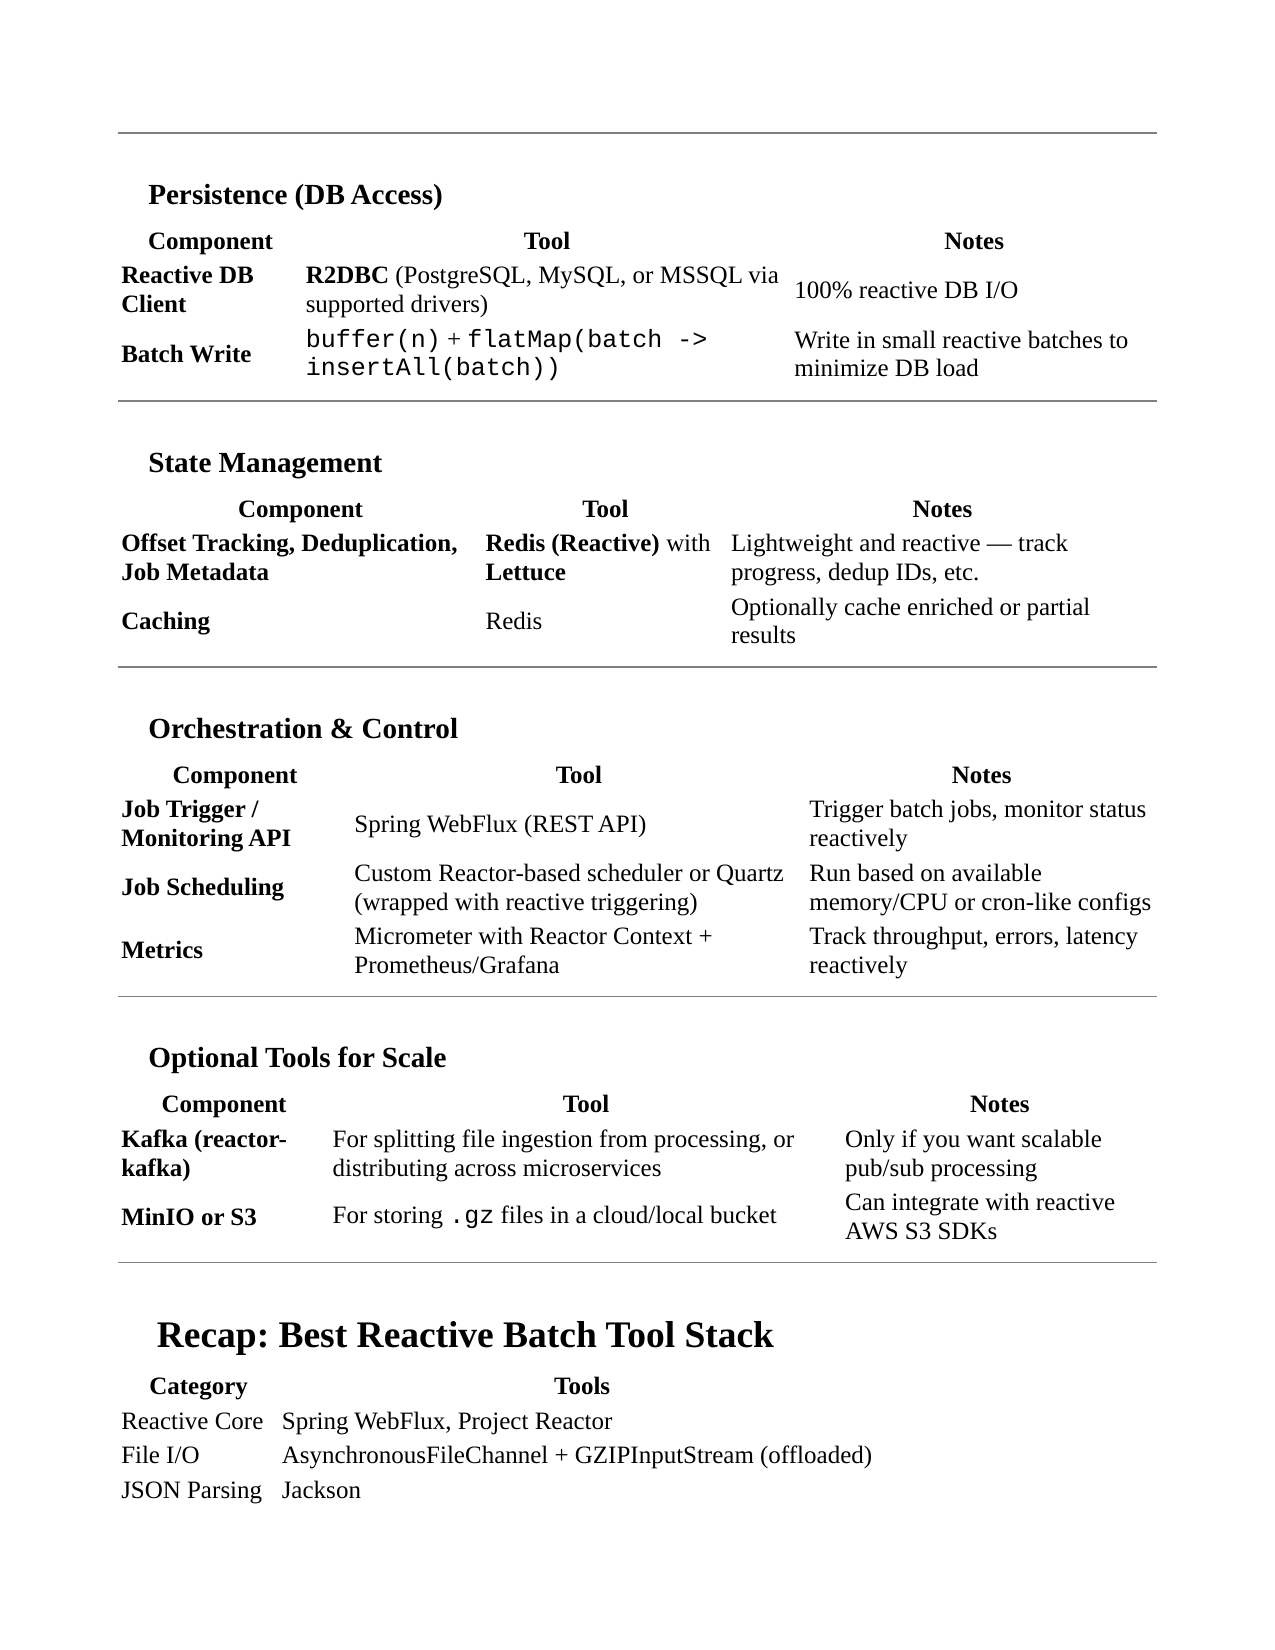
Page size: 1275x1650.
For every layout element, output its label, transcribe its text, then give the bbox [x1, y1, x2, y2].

table_cell Run based on available memory/CPU or cron-like configs [806, 855, 1157, 918]
table_cell JSON Parsing [118, 1472, 279, 1507]
table_cell R2DBC (PostgreSQL, MySQL, or MSSQL via supported drivers) [303, 258, 791, 321]
table_cell For storing .gz files in a cloud/local bucket [330, 1184, 842, 1248]
table_cell Spring WebFlux, Project Reactor [279, 1403, 885, 1438]
table_cell For splitting file ingestion from processing, or distributing across microservices [330, 1121, 842, 1184]
table_header Component [118, 223, 303, 258]
table_cell Micrometer with Reactor Context + Prometheus/Grafana [351, 918, 806, 982]
table_header Tool [483, 491, 728, 525]
table_cell 100% reactive DB I/O [791, 258, 1157, 321]
table_cell Write in small reactive batches to minimize DB load [791, 321, 1157, 386]
table_cell buffer(n) + flatMap(batch -> insertAll(batch)) [303, 321, 791, 386]
table_cell Can integrate with reactive AWS S3 SDKs [842, 1184, 1157, 1248]
table_cell Redis (Reactive) with Lettuce [483, 525, 728, 589]
table_cell Lightweight and reactive — track progress, dedup IDs, etc. [728, 525, 1157, 589]
table_header Tools [279, 1369, 885, 1403]
table_header Tool [330, 1086, 842, 1121]
table_header Notes [806, 757, 1157, 792]
table_header Component [118, 491, 482, 525]
subtitle 💾 Persistence (DB Access) [118, 177, 1157, 211]
subtitle 🔁 State Management [118, 445, 1157, 478]
table_cell Reactive DB Client [118, 258, 303, 321]
table_cell Batch Write [118, 321, 303, 386]
table_cell Caching [118, 589, 482, 652]
table_cell Offset Tracking, Deduplication, Job Metadata [118, 525, 482, 589]
table_header Notes [842, 1086, 1157, 1121]
table_header Tool [303, 223, 791, 258]
table_cell Track throughput, errors, latency reactively [806, 918, 1157, 982]
table_cell Job Scheduling [118, 855, 351, 918]
table_cell Trigger batch jobs, monitor status reactively [806, 792, 1157, 855]
table_cell AsynchronousFileChannel + GZIPInputStream (offloaded) [279, 1438, 885, 1472]
table_header Tool [351, 757, 806, 792]
table_cell Metrics [118, 918, 351, 982]
table_cell Reactive Core [118, 1403, 279, 1438]
subtitle 🧩 Recap: Best Reactive Batch Tool Stack [118, 1313, 1157, 1356]
table_cell Only if you want scalable pub/sub processing [842, 1121, 1157, 1184]
table_cell Spring WebFlux (REST API) [351, 792, 806, 855]
table_header Component [118, 1086, 329, 1121]
table_cell MinIO or S3 [118, 1184, 329, 1248]
table_header Component [118, 757, 351, 792]
table_cell Redis [483, 589, 728, 652]
subtitle 🧱 Optional Tools for Scale [118, 1040, 1157, 1074]
table_cell Custom Reactor-based scheduler or Quartz (wrapped with reactive triggering) [351, 855, 806, 918]
table_cell Jackson [279, 1472, 885, 1507]
subtitle 🔌 Orchestration & Control [118, 711, 1157, 744]
table_header Category [118, 1369, 279, 1403]
table_header Notes [728, 491, 1157, 525]
table_cell Job Trigger / Monitoring API [118, 792, 351, 855]
table_cell Optionally cache enriched or partial results [728, 589, 1157, 652]
table_cell Kafka (reactor-kafka) [118, 1121, 329, 1184]
table_header Notes [791, 223, 1157, 258]
table_cell File I/O [118, 1438, 279, 1472]
